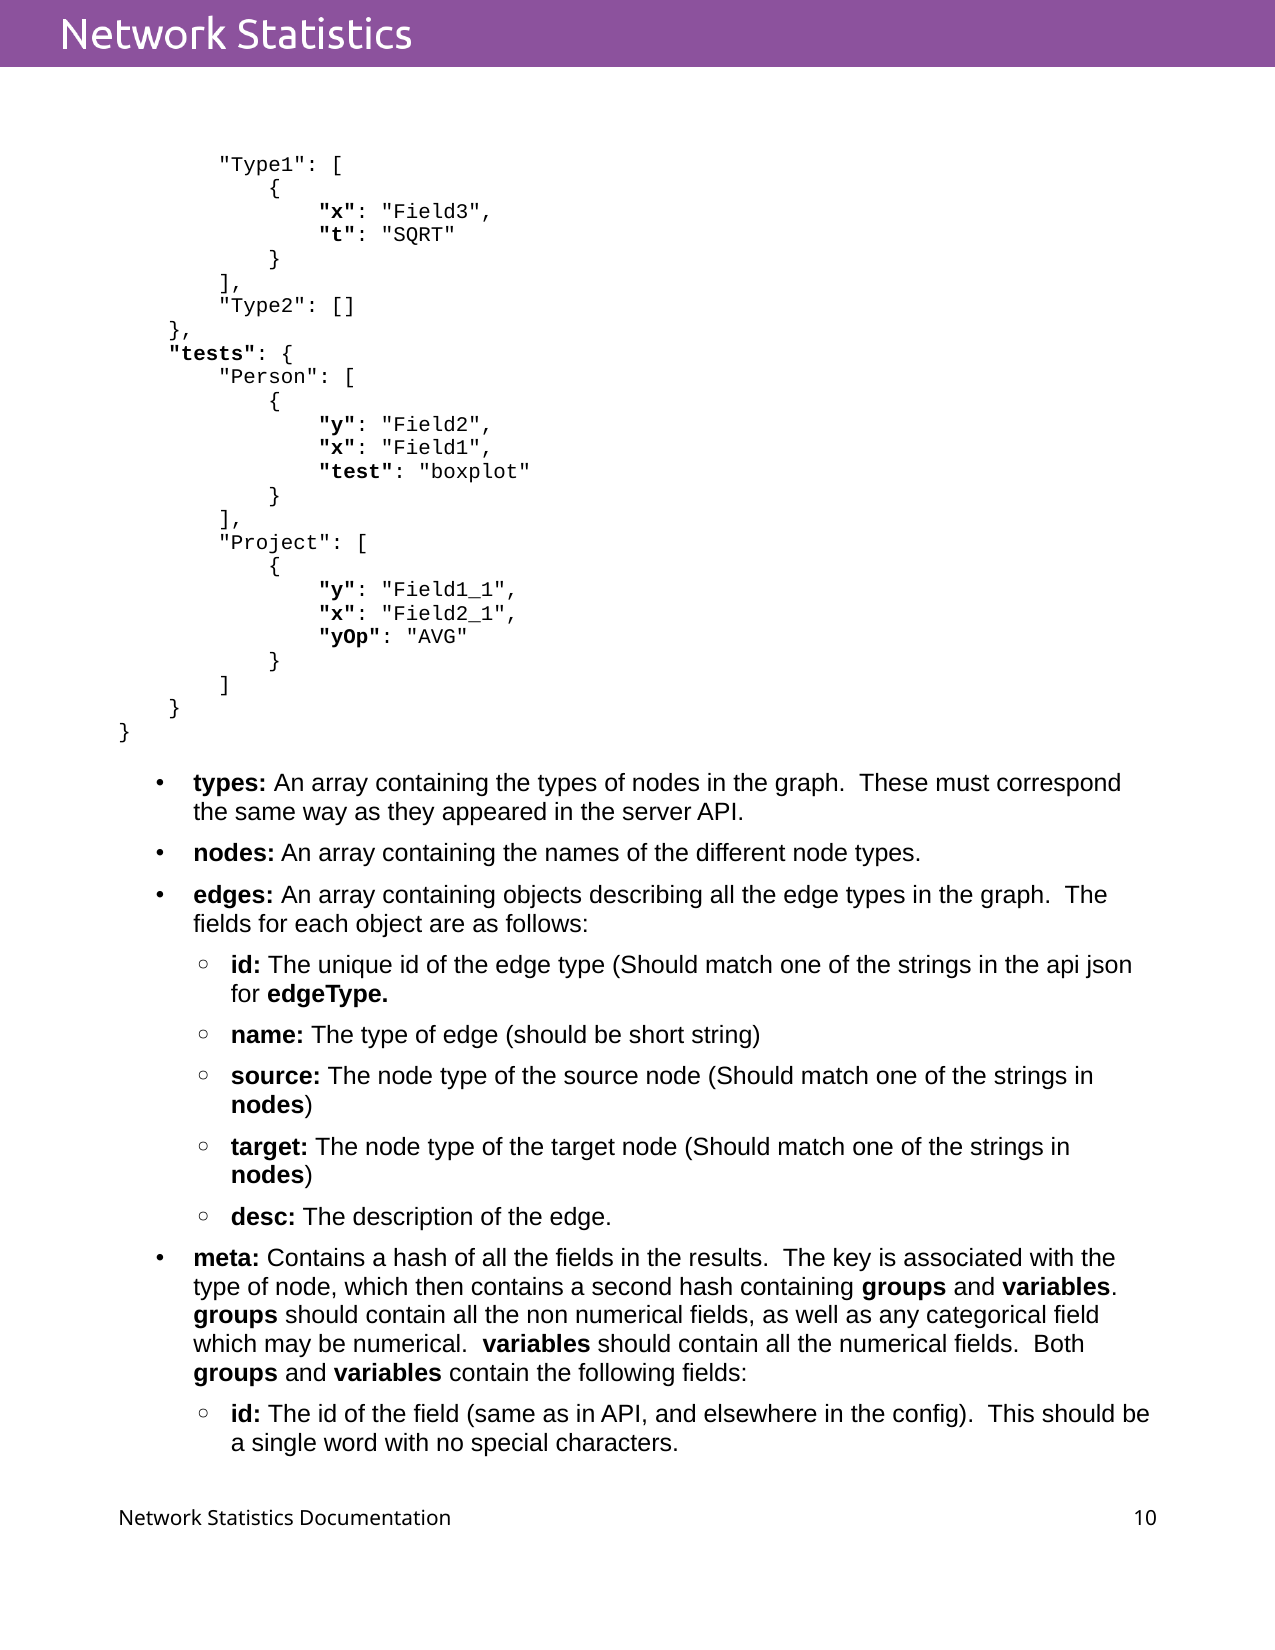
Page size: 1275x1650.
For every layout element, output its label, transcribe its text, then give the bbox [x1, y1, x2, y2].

text ], [118, 508, 1157, 532]
text "y": "Field1_1", [118, 579, 1157, 603]
text "test": "boxplot" [118, 461, 1157, 484]
text { [118, 390, 1157, 414]
list meta: Contains a hash of all the fields in the results. The key is associated with the type of node, which then contains a second hash containing groups and variables. groups should contain all the non numerical fields, as well as any categorical field which may be numerical. variables should contain all the numerical fields. Both groups and variables contain the following fields: [156, 1243, 1157, 1387]
text } [118, 484, 1157, 508]
text "y": "Field2", [118, 414, 1157, 437]
list source: The node type of the source node (Should match one of the strings in nodes) [193, 1061, 1157, 1119]
list id: The unique id of the edge type (Should match one of the strings in the api json for edgeType. [193, 950, 1157, 1007]
text ], [118, 272, 1157, 295]
text } [118, 248, 1157, 272]
text "x": "Field3", [118, 201, 1157, 224]
list id: The id of the field (same as in API, and elsewhere in the config). This should be a single word with no special characters. [193, 1399, 1157, 1457]
text }, [118, 319, 1157, 343]
text "Type1": [ [118, 153, 1157, 177]
text "tests": { [118, 343, 1157, 366]
text "x": "Field2_1", [118, 603, 1157, 626]
text "t": "SQRT" [118, 224, 1157, 248]
list types: An array containing the types of nodes in the graph. These must correspond the same way as they appeared in the server API. [156, 768, 1157, 826]
text "x": "Field1", [118, 437, 1157, 461]
text { [118, 556, 1157, 579]
text } [118, 721, 1157, 745]
list target: The node type of the target node (Should match one of the strings in nodes) [193, 1131, 1157, 1189]
list name: The type of edge (should be short string) [193, 1020, 1157, 1049]
picture [0, 0, 1275, 67]
text { [118, 177, 1157, 201]
text "yOp": "AVG" [118, 626, 1157, 650]
text } [118, 697, 1157, 721]
text ] [118, 674, 1157, 697]
list edges: An array containing objects describing all the edge types in the graph. The fields for each object are as follows: [156, 880, 1157, 937]
text "Person": [ [118, 366, 1157, 390]
list desc: The description of the edge. [193, 1202, 1157, 1230]
text "Project": [ [118, 532, 1157, 556]
text "Type2": [] [118, 295, 1157, 319]
text } [118, 650, 1157, 674]
list nodes: An array containing the names of the different node types. [156, 838, 1157, 867]
